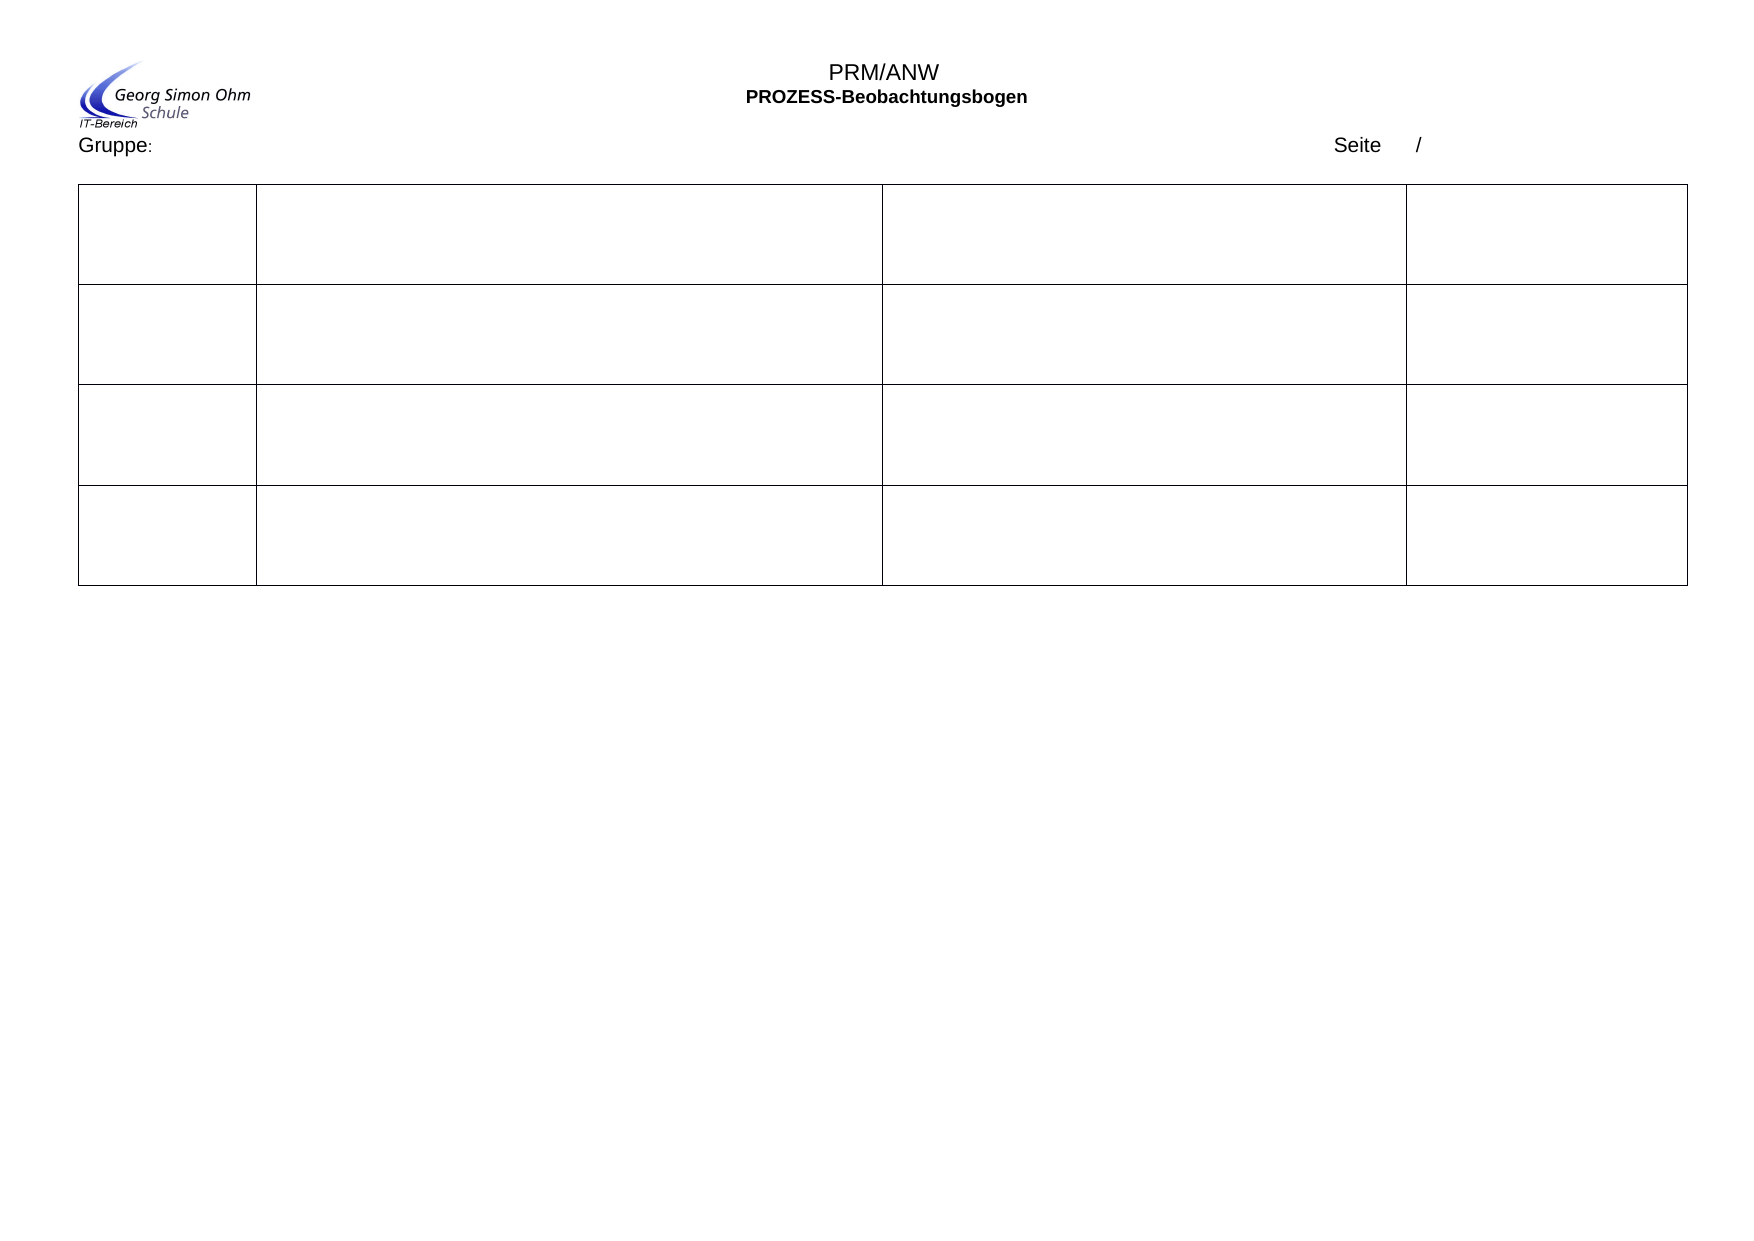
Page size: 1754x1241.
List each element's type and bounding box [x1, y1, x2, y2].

table_cell [79, 185, 256, 284]
table_cell [1407, 185, 1687, 284]
table_cell [257, 285, 882, 384]
table_cell [257, 385, 882, 484]
picture [78, 59, 256, 132]
table_cell [1407, 385, 1687, 484]
table_cell [257, 486, 882, 585]
table_cell [883, 285, 1406, 384]
table_cell [79, 486, 256, 585]
table_cell [79, 285, 256, 384]
table_cell [79, 385, 256, 484]
table_cell [1407, 486, 1687, 585]
table_cell [883, 486, 1406, 585]
table_cell [1407, 285, 1687, 384]
table_cell [883, 385, 1406, 484]
table_cell [883, 185, 1406, 284]
table_cell [257, 185, 882, 284]
